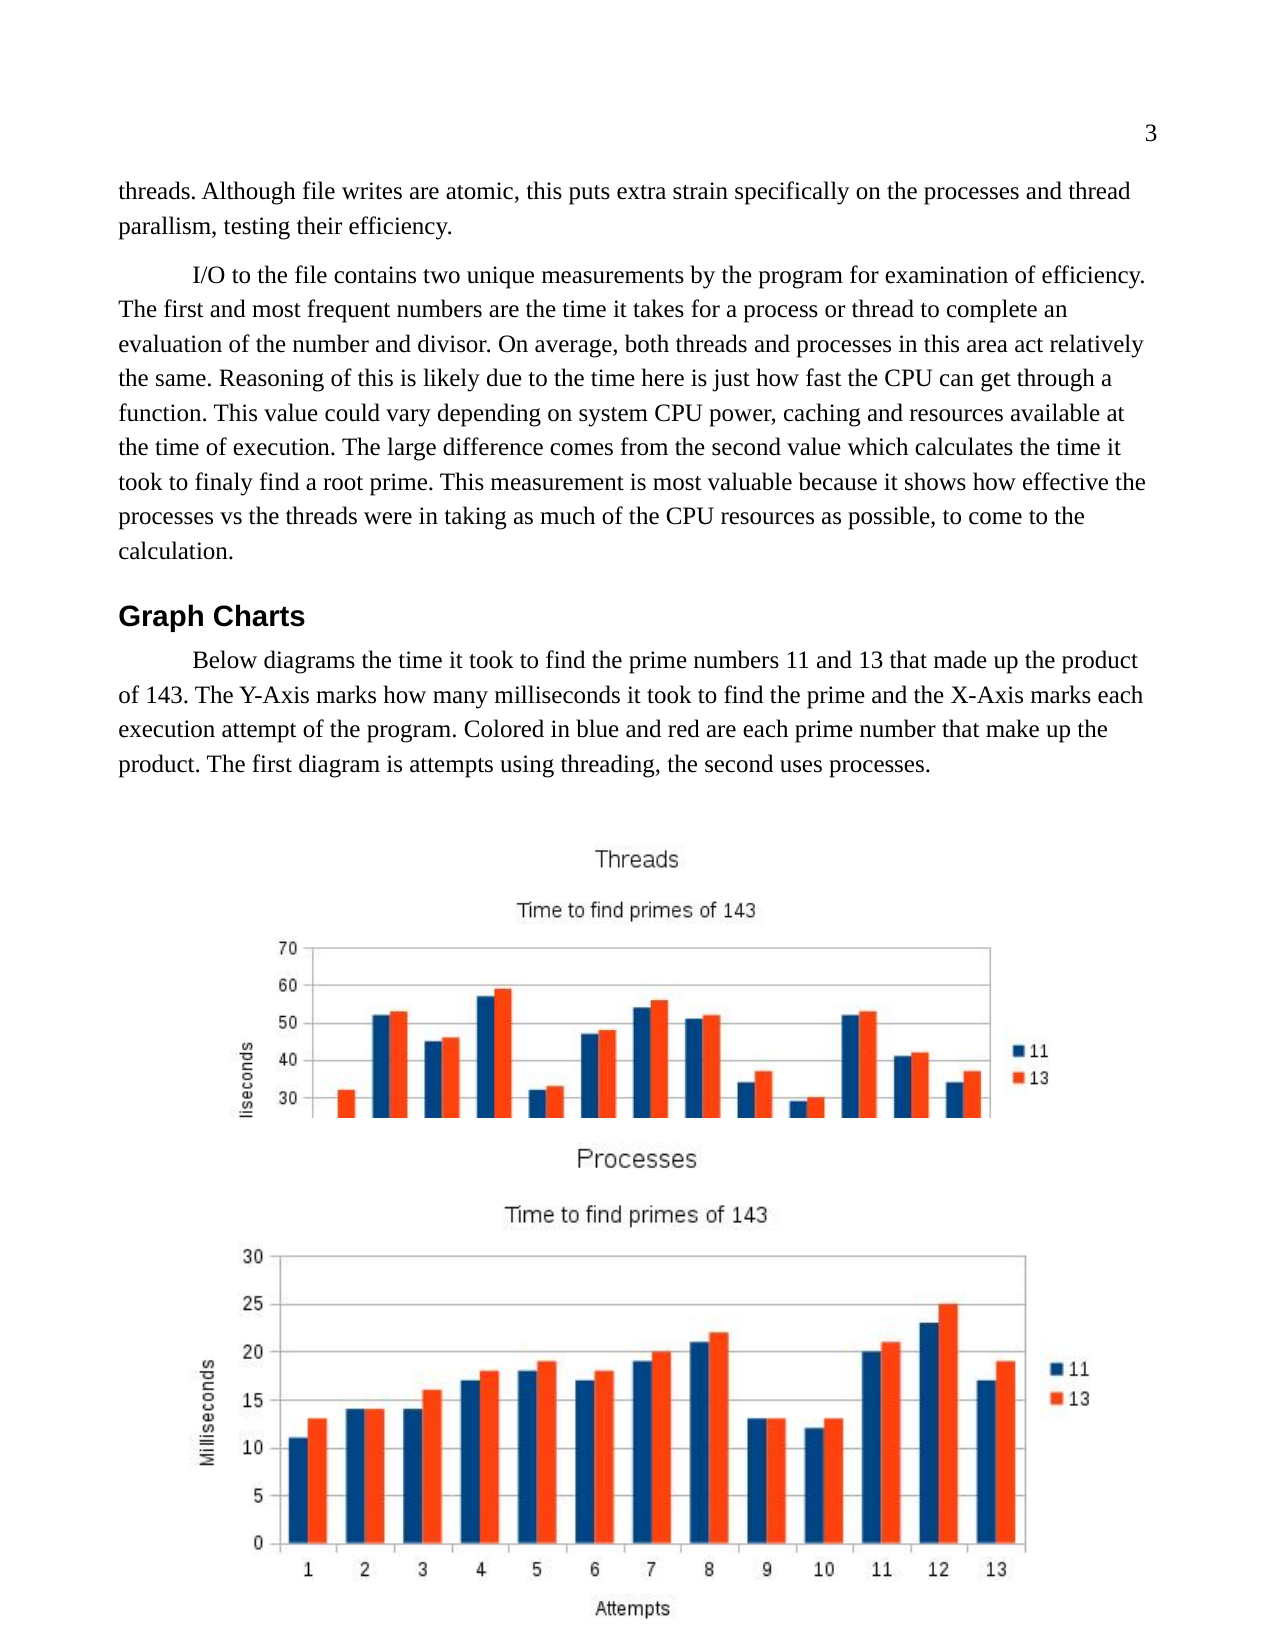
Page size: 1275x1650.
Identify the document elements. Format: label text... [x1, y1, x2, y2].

subtitle Graph Charts [118, 599, 1157, 633]
picture [165, 822, 1111, 1650]
text threads. Although file writes are atomic, this puts extra strain specifically on the processes and thread parallism, testing their efficiency. [118, 176, 1157, 239]
text I/O to the file contains two unique measurements by the program for examination of efficiency. The first and most frequent numbers are the time it takes for a process or thread to complete an evaluation of the number and divisor. On average, both threads and processes in this area act relatively the same. Reasoning of this is likely due to the time here is just how fast the CPU can get through a function. This value could vary depending on system CPU power, caching and resources available at the time of execution. The large difference comes from the second value which calculates the time it took to finaly find a root prime. This measurement is most valuable because it shows how effective the processes vs the threads were in taking as much of the CPU resources as possible, to come to the calculation. [118, 260, 1157, 564]
text Below diagrams the time it took to find the prime numbers 11 and 13 that made up the product of 143. The Y-Axis marks how many milliseconds it took to find the prime and the X-Axis marks each execution attempt of the program. Colored in blue and red are each prime number that make up the product. The first diagram is attempts using threading, the second uses processes. [118, 646, 1157, 778]
